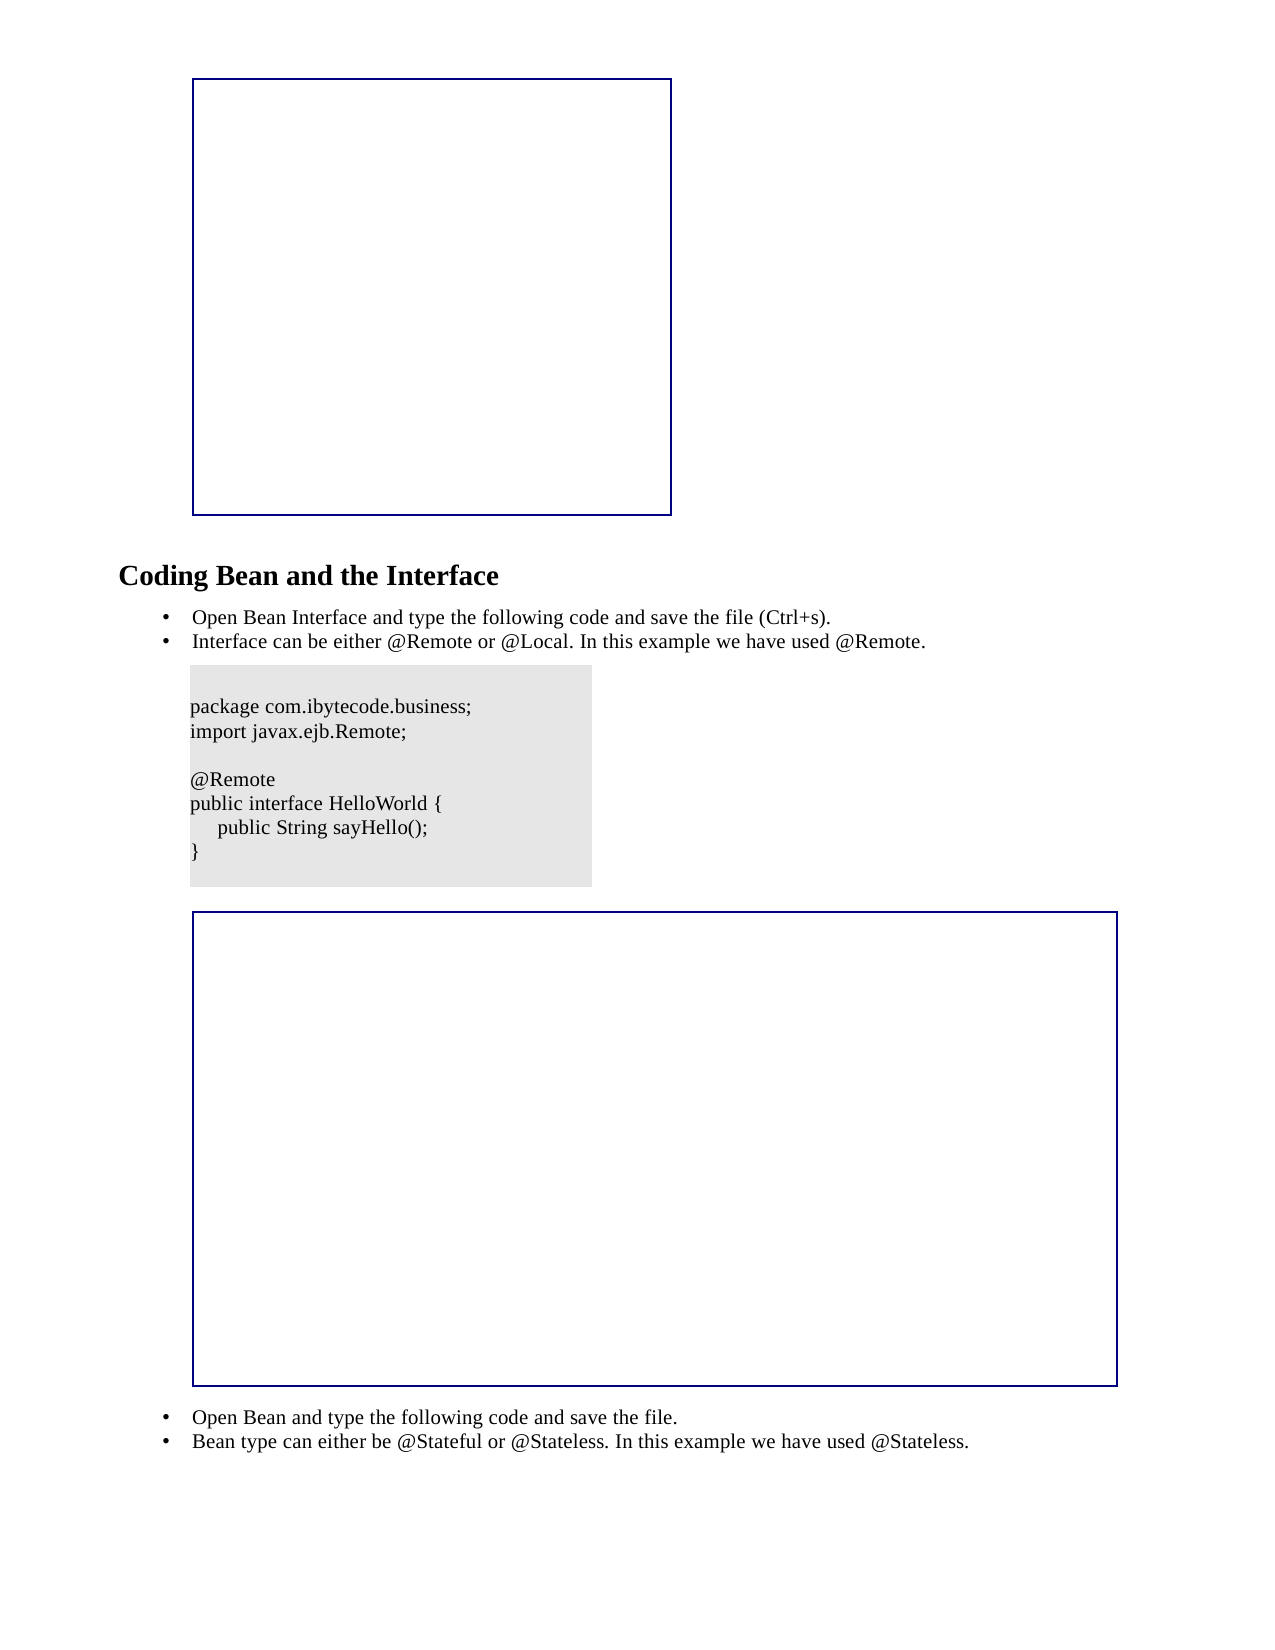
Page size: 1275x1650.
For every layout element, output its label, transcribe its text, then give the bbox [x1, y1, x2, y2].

list Open Bean Interface and type the following code and save the file (Ctrl+s). [162, 605, 1157, 629]
table_cell [132, 863, 592, 911]
list Interface can be either @Remote or @Local. In this example we have used @Remote. [162, 629, 1157, 653]
table_header [120, 665, 132, 863]
subtitle Coding Bean and the Interface [118, 559, 1157, 592]
table_header package com.ibytecode.business; import javax.ejb.Remote; @Remote public interface HelloWorld { public String sayHello(); } [132, 665, 190, 863]
table_cell [120, 863, 132, 911]
list Open Bean and type the following code and save the file. [162, 1405, 1157, 1429]
list Bean type can either be @Stateful or @Stateless. In this example we have used @Stateless. [162, 1429, 1157, 1453]
